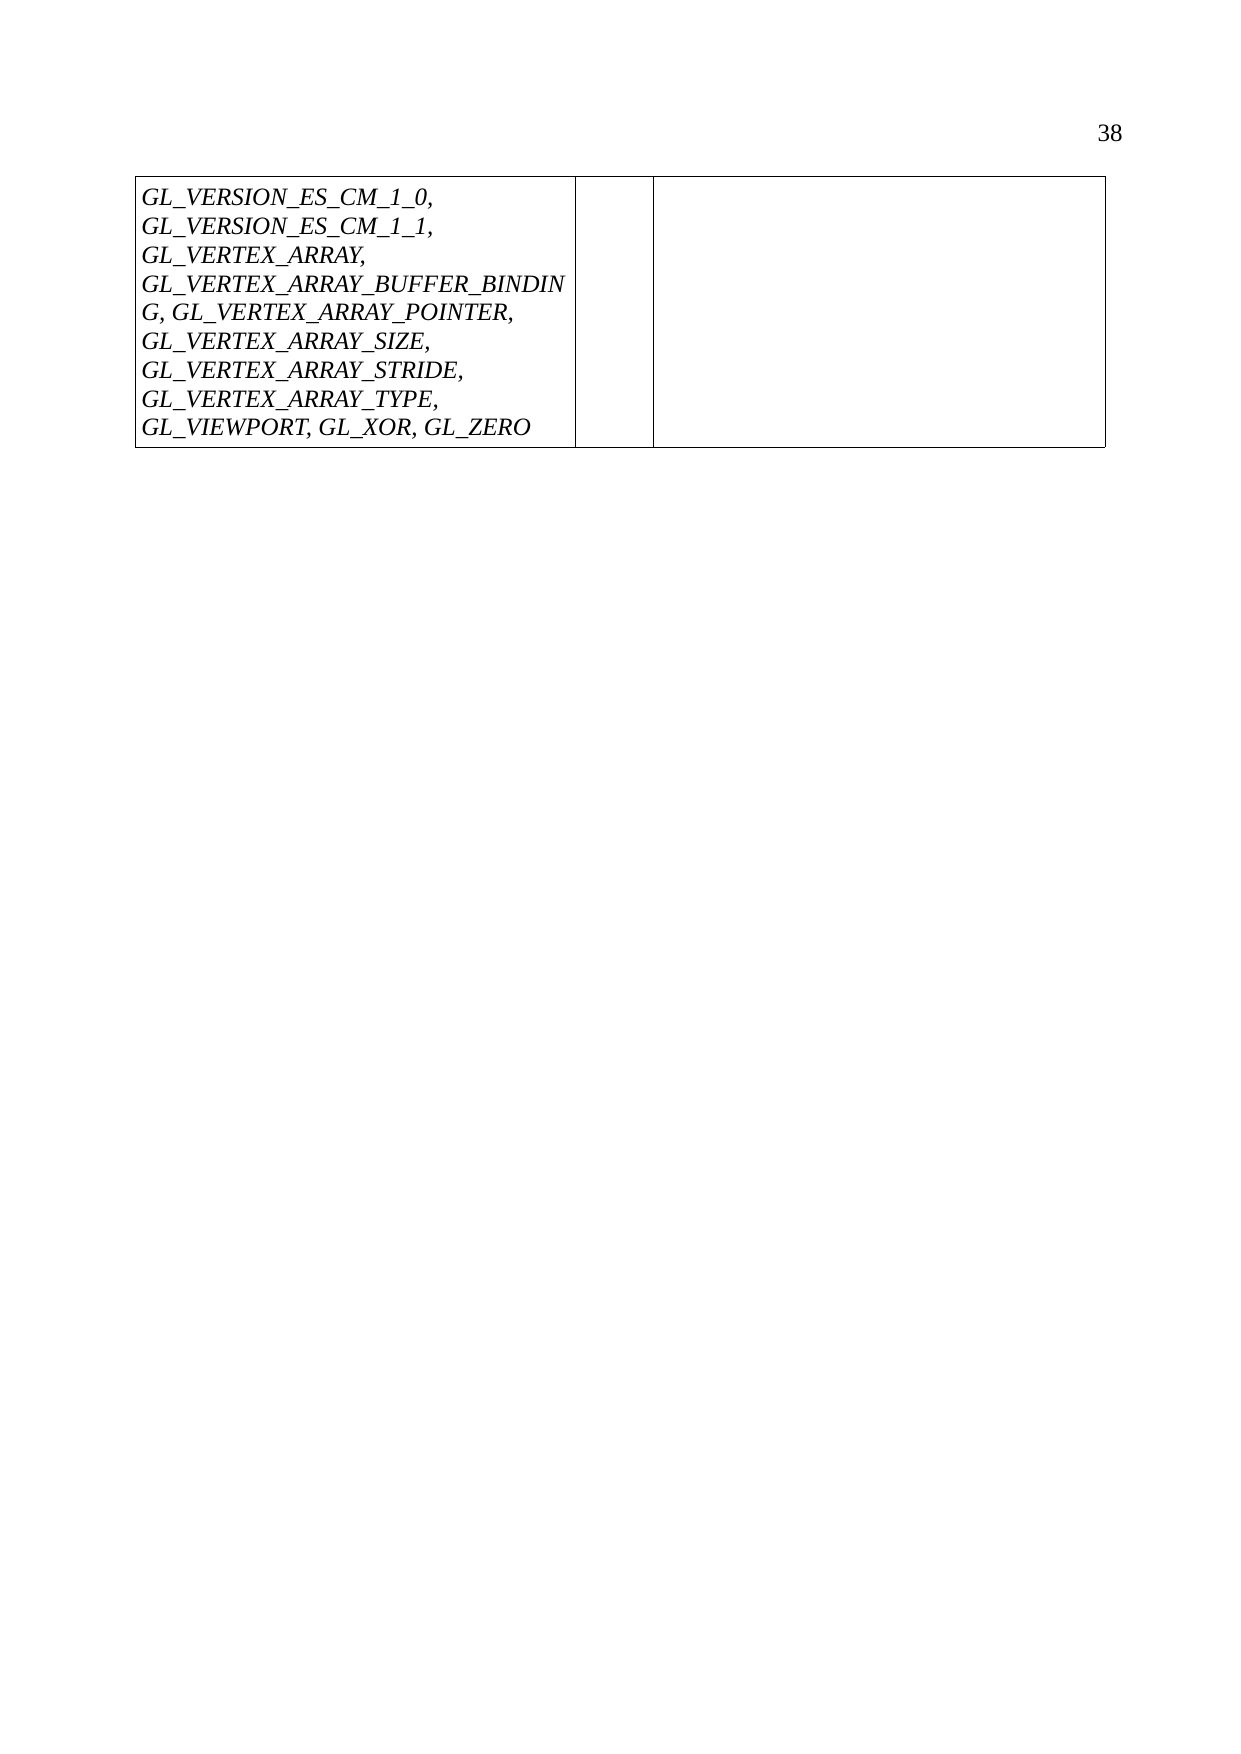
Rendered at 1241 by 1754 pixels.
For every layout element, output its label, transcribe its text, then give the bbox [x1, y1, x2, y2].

table_cell GL_VERSION_ES_CM_1_0, GL_VERSION_ES_CM_1_1, GL_VERTEX_ARRAY, GL_VERTEX_ARRAY_BUFFER_BINDING, GL_VERTEX_ARRAY_POINTER, GL_VERTEX_ARRAY_SIZE, GL_VERTEX_ARRAY_STRIDE, GL_VERTEX_ARRAY_TYPE, GL_VIEWPORT, GL_XOR, GL_ZERO [136, 177, 575, 447]
table_cell [576, 177, 653, 447]
table_cell [654, 177, 1105, 447]
